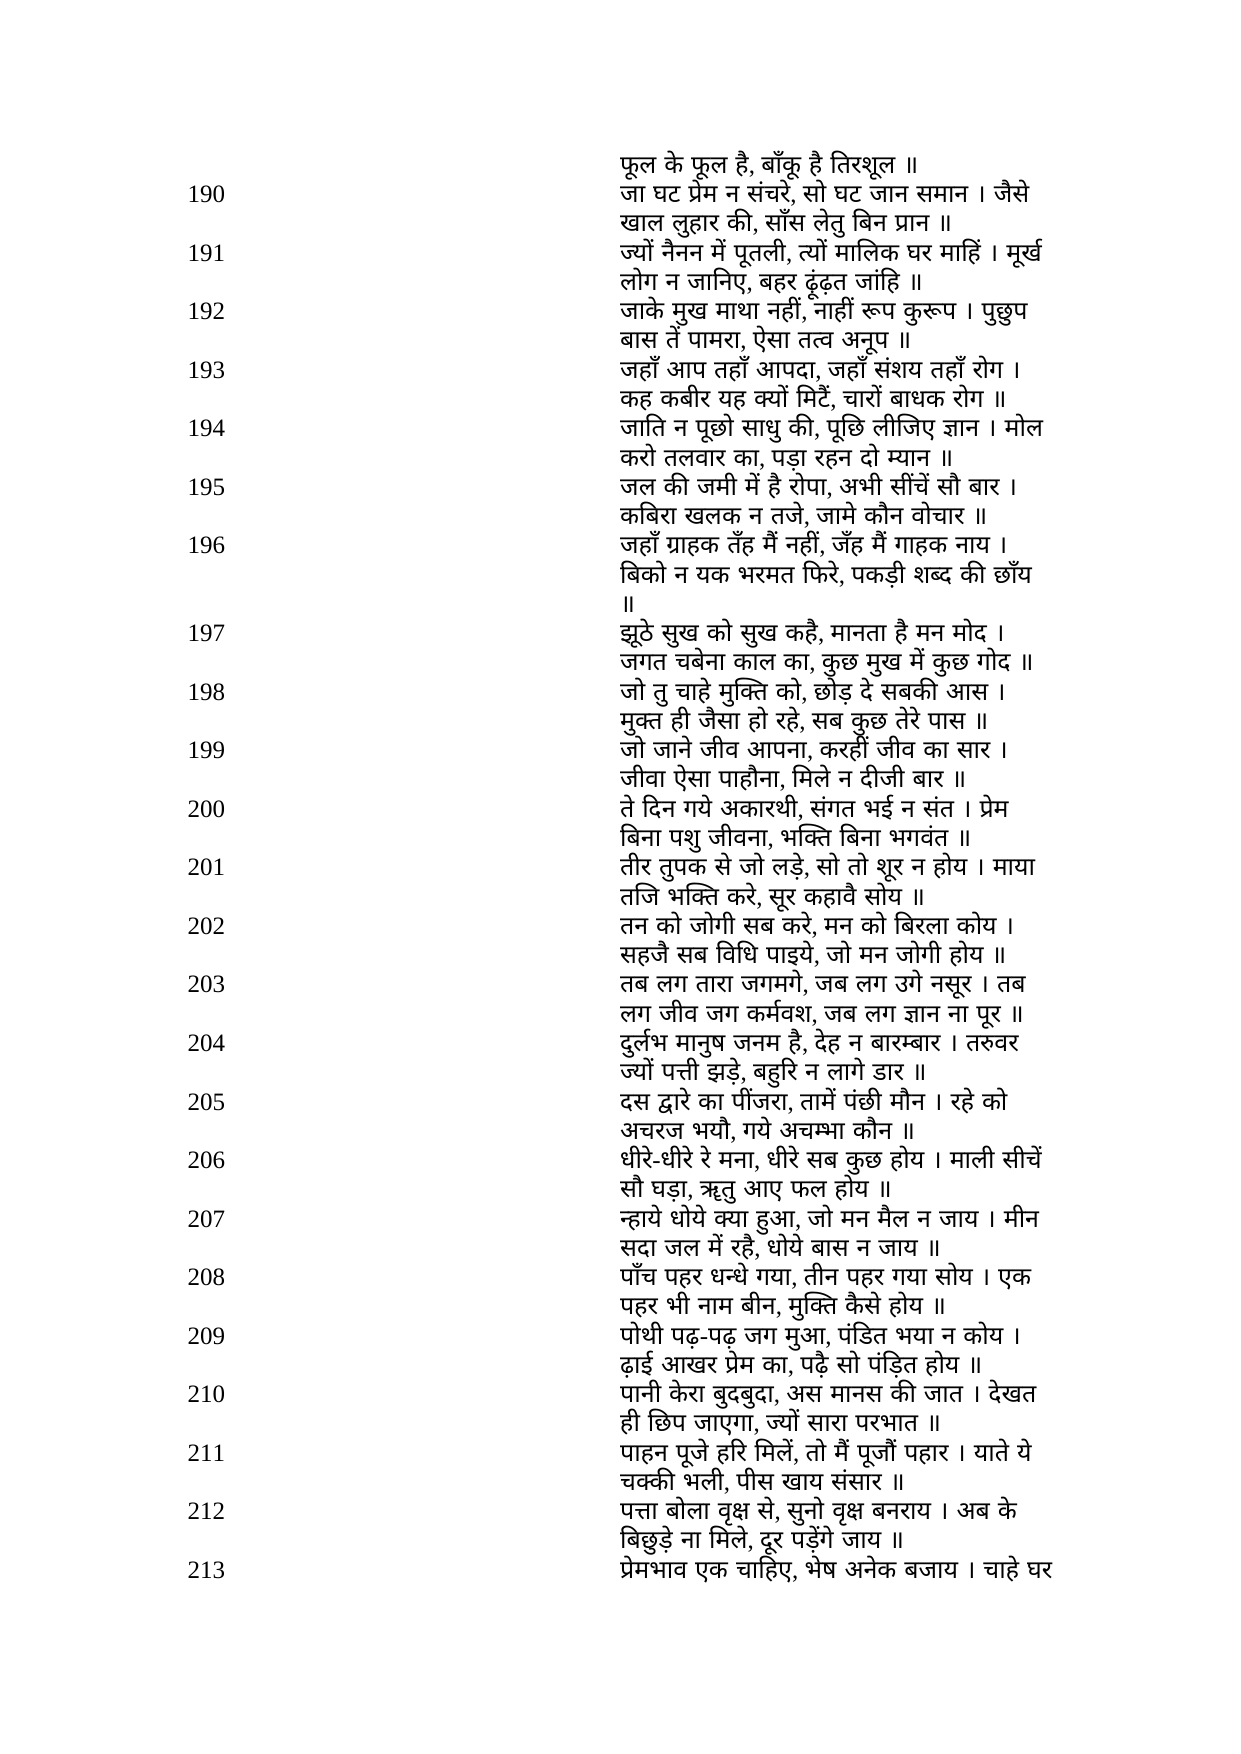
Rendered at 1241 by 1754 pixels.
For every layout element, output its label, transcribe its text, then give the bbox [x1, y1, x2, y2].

table_cell 191 [188, 238, 620, 296]
table_cell जाति न पूछो साधु की, पूछि लीजिए ज्ञान । मोल करो तलवार का, पड़ा रहन दो म्यान ॥ [620, 414, 1053, 472]
table_cell 201 [188, 853, 620, 911]
table_cell 199 [188, 735, 620, 794]
table_cell 198 [188, 677, 620, 735]
table_cell ज्यों नैनन में पूतली, त्यों मालिक घर माहिं । मूर्ख लोग न जानिए, बहर ढ़ूंढ़त जांहि ॥ [620, 238, 1053, 296]
table_cell 213 [188, 1555, 620, 1584]
table_cell तब लग तारा जगमगे, जब लग उगे नसूर । तब लग जीव जग कर्मवश, जब लग ज्ञान ना पूर ॥ [620, 970, 1053, 1028]
table_cell 197 [188, 618, 620, 677]
table_cell पाँच पहर धन्धे गया, तीन पहर गया सोय । एक पहर भी नाम बीन, मुक्ति कैसे होय ॥ [620, 1262, 1053, 1321]
table_cell 207 [188, 1204, 620, 1262]
table_cell 200 [188, 794, 620, 852]
table_cell दस द्वारे का पींजरा, तामें पंछी मौन । रहे को अचरज भयौ, गये अचम्भा कौन ॥ [620, 1087, 1053, 1145]
table_cell जहाँ ग्राहक तँह मैं नहीं, जँह मैं गाहक नाय । बिको न यक भरमत फिरे, पकड़ी शब्द की छाँय ॥ [620, 531, 1053, 618]
table_cell 209 [188, 1321, 620, 1379]
table_cell जो तु चाहे मुक्ति को, छोड़ दे सबकी आस । मुक्त ही जैसा हो रहे, सब कुछ तेरे पास ॥ [620, 677, 1053, 735]
table_cell 190 [188, 179, 620, 238]
table_cell 208 [188, 1262, 620, 1321]
table_cell 205 [188, 1087, 620, 1145]
table_cell न्हाये धोये क्या हुआ, जो मन मैल न जाय । मीन सदा जल में रहै, धोये बास न जाय ॥ [620, 1204, 1053, 1262]
table_cell पाहन पूजे हरि मिलें, तो मैं पूजौं पहार । याते ये चक्की भली, पीस खाय संसार ॥ [620, 1438, 1053, 1496]
table_cell 211 [188, 1438, 620, 1496]
table_cell 206 [188, 1145, 620, 1204]
table_cell 192 [188, 296, 620, 355]
table_cell जा घट प्रेम न संचरे, सो घट जान समान । जैसे खाल लुहार की, साँस लेतु बिन प्रान ॥ [620, 179, 1053, 238]
table_cell पत्ता बोला वृक्ष से, सुनो वृक्ष बनराय । अब के बिछुड़े ना मिले, दूर पड़ेंगे जाय ॥ [620, 1496, 1053, 1555]
table_cell झूठे सुख को सुख कहै, मानता है मन मोद । जगत चबेना काल का, कुछ मुख में कुछ गोद ॥ [620, 618, 1053, 677]
table_cell 210 [188, 1379, 620, 1438]
table_cell पानी केरा बुदबुदा, अस मानस की जात । देखत ही छिप जाएगा, ज्यों सारा परभात ॥ [620, 1379, 1053, 1438]
table_cell जल की जमी में है रोपा, अभी सींचें सौ बार । कबिरा खलक न तजे, जामे कौन वोचार ॥ [620, 472, 1053, 531]
table_cell तीर तुपक से जो लड़े, सो तो शूर न होय । माया तजि भक्ति करे, सूर कहावै सोय ॥ [620, 853, 1053, 911]
table_cell जो जाने जीव आपना, करहीं जीव का सार । जीवा ऐसा पाहौना, मिले न दीजी बार ॥ [620, 735, 1053, 794]
table_cell जहाँ आप तहाँ आपदा, जहाँ संशय तहाँ रोग । कह कबीर यह क्यों मिटैं, चारों बाधक रोग ॥ [620, 355, 1053, 413]
table_cell 202 [188, 911, 620, 969]
table_cell धीरे-धीरे रे मना, धीरे सब कुछ होय । माली सीचें सौ घड़ा, ॠतु आए फल होय ॥ [620, 1145, 1053, 1204]
table_cell फूल के फूल है, बाँकू है तिरशूल ॥ [620, 150, 1053, 179]
table_cell 196 [188, 531, 620, 618]
table_cell ते दिन गये अकारथी, संगत भई न संत । प्रेम बिना पशु जीवना, भक्ति बिना भगवंत ॥ [620, 794, 1053, 852]
table_cell 194 [188, 414, 620, 472]
table_cell [188, 150, 620, 179]
table_cell 195 [188, 472, 620, 531]
table_cell पोथी पढ़-पढ़ जग मुआ, पंडित भया न कोय । ढ़ाई आखर प्रेम का, पढ़ै सो पंड़ित होय ॥ [620, 1321, 1053, 1379]
table_cell 193 [188, 355, 620, 413]
table_cell 212 [188, 1496, 620, 1555]
table_cell 204 [188, 1028, 620, 1087]
table_cell तन को जोगी सब करे, मन को बिरला कोय । सहजै सब विधि पाइये, जो मन जोगी होय ॥ [620, 911, 1053, 969]
table_cell दुर्लभ मानुष जनम है, देह न बारम्बार । तरुवर ज्यों पत्ती झड़े, बहुरि न लागे डार ॥ [620, 1028, 1053, 1087]
table_cell 203 [188, 970, 620, 1028]
table_cell प्रेमभाव एक चाहिए, भेष अनेक बजाय । चाहे घर [620, 1555, 1053, 1584]
table_cell जाके मुख माथा नहीं, नाहीं रूप कुरूप । पुछुप बास तें पामरा, ऐसा तत्व अनूप ॥ [620, 296, 1053, 355]
